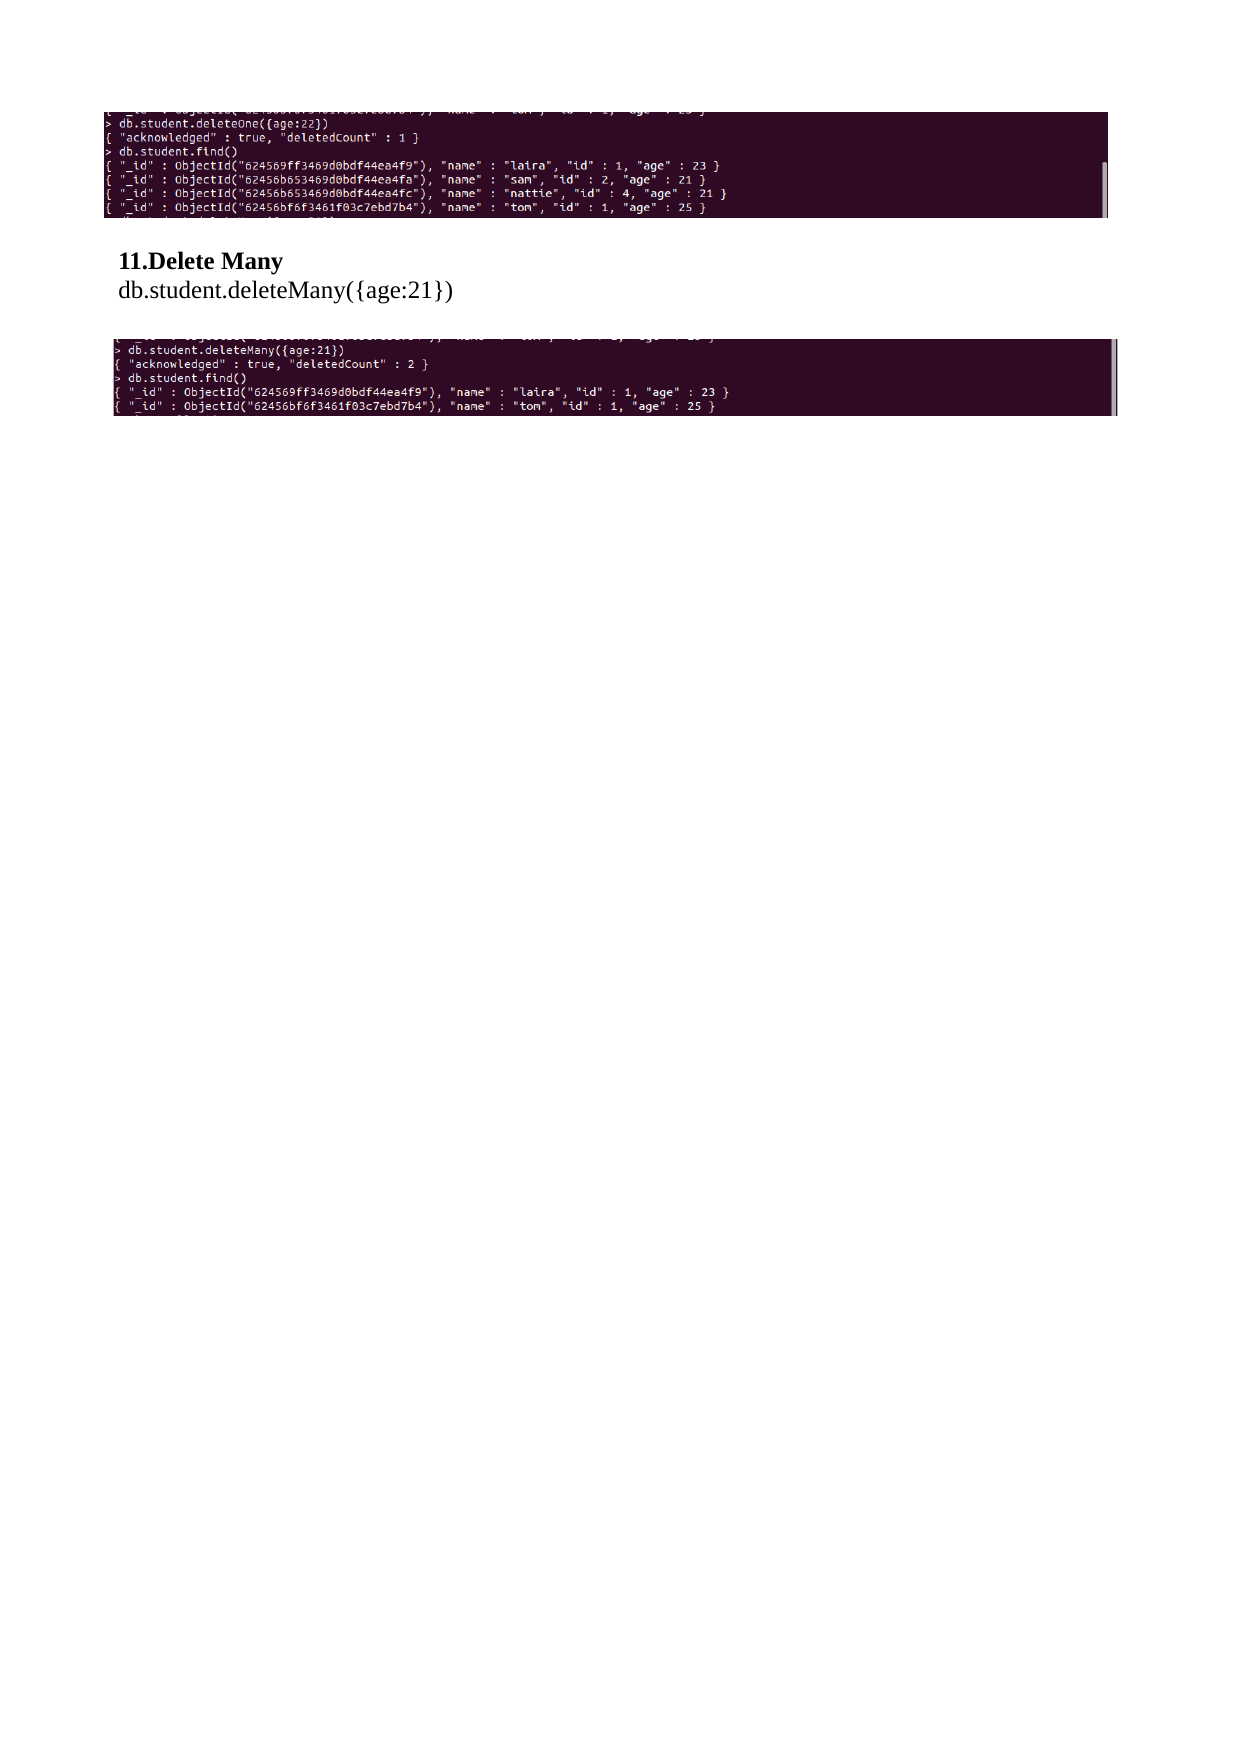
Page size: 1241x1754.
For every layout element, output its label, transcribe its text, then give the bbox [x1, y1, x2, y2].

picture [104, 112, 1108, 218]
text 11.Delete Many [118, 246, 1122, 275]
text db.student.deleteMany({age:21}) [118, 275, 1122, 303]
picture [113, 381, 1118, 416]
